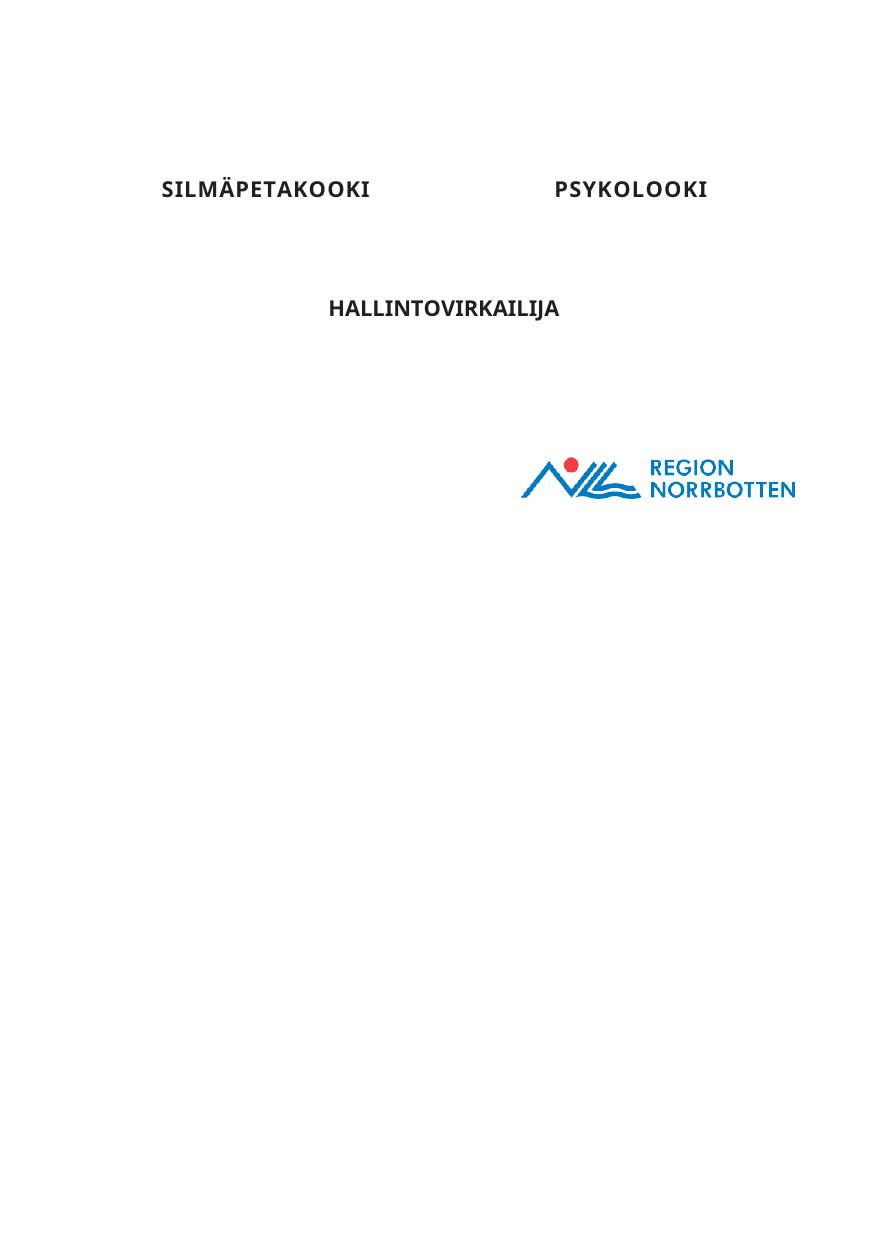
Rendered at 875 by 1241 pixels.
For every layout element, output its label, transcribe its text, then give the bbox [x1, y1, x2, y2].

picture [520, 457, 795, 499]
text HALLINTOVIRKAILIJA [60, 293, 827, 322]
text SILMÄPETAKOOKI PSYKOLOOKI [25, 174, 843, 204]
